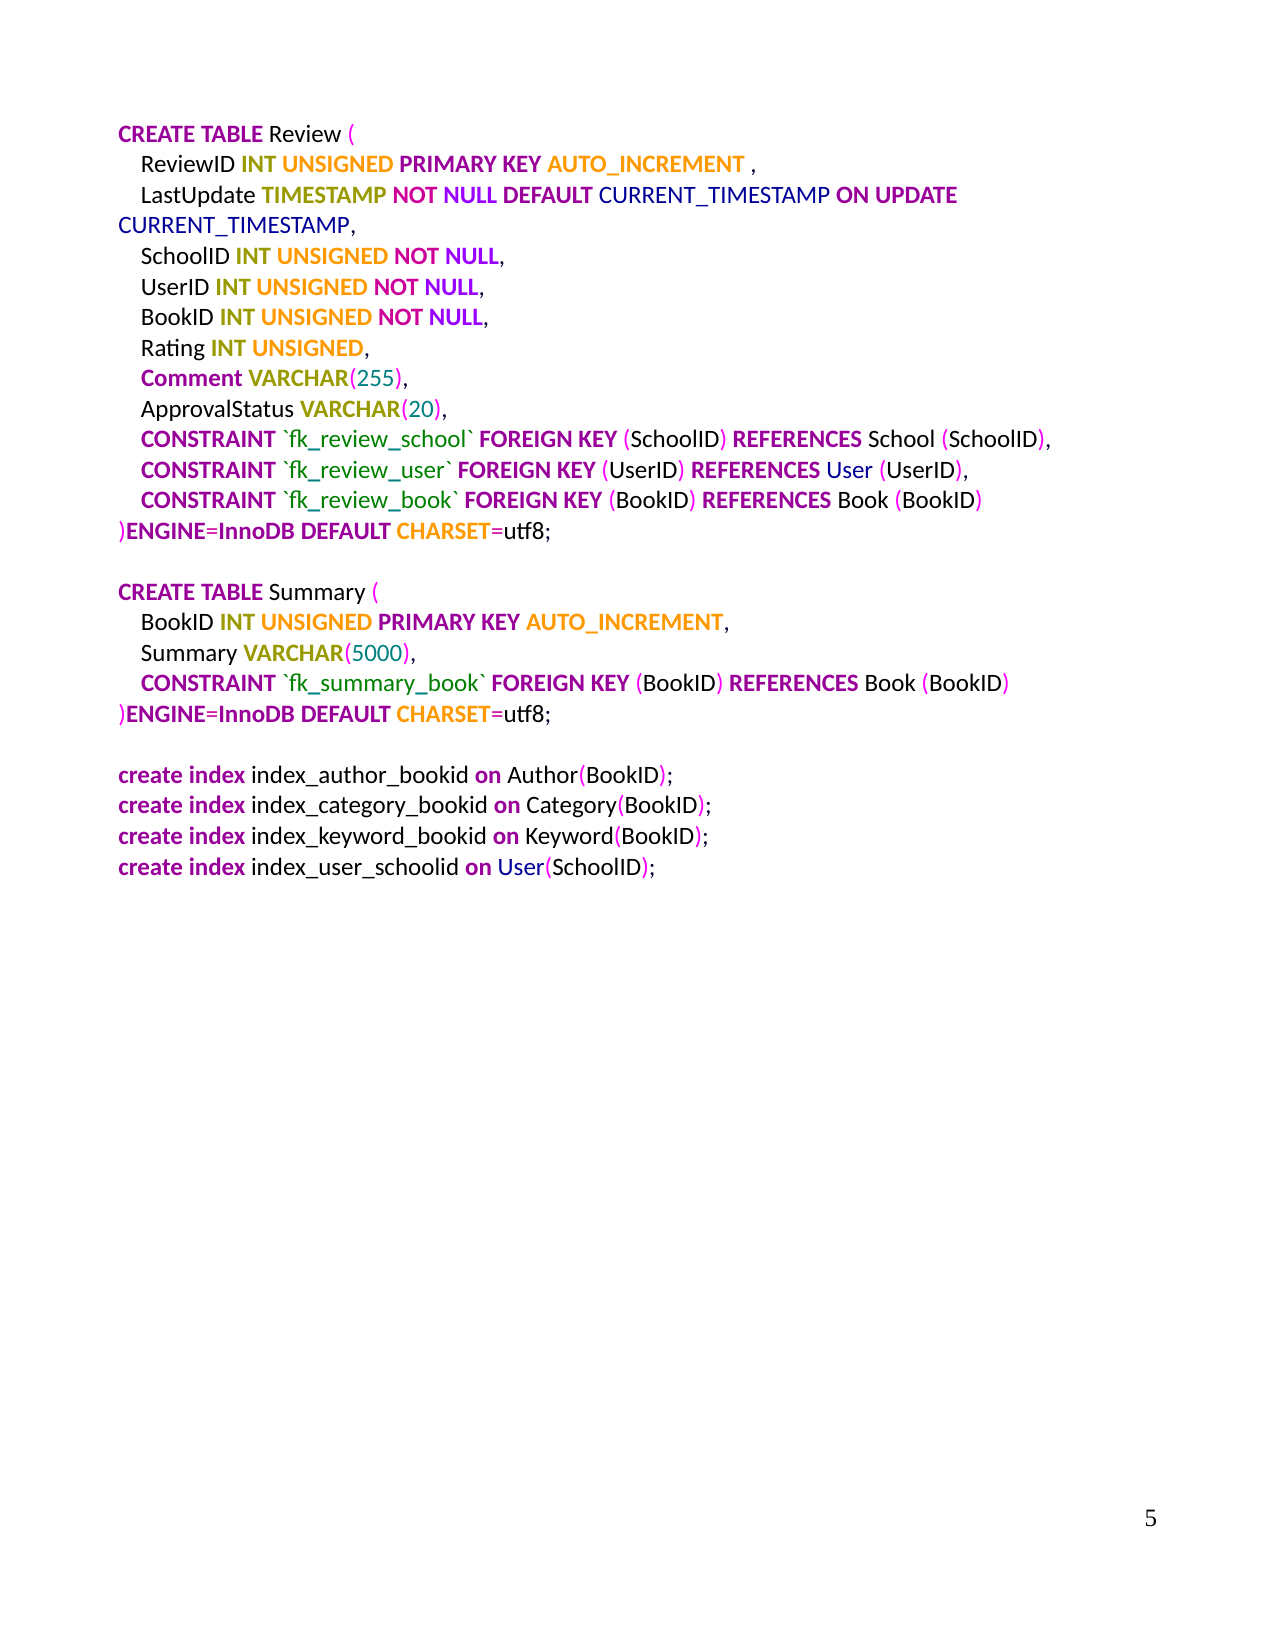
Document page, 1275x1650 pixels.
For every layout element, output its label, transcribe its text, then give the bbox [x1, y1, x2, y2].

text Comment VARCHAR(255), [118, 362, 1157, 393]
text SchoolID INT UNSIGNED NOT NULL, [118, 240, 1157, 271]
text Rating INT UNSIGNED, [118, 332, 1157, 362]
text ApprovalStatus VARCHAR(20), [118, 393, 1157, 423]
text Summary VARCHAR(5000), [118, 637, 1157, 667]
text create index index_keyword_bookid on Keyword(BookID); [118, 820, 1157, 851]
text CONSTRAINT `fk_review_book` FOREIGN KEY (BookID) REFERENCES Book (BookID) [118, 484, 1157, 515]
text create index index_category_bookid on Category(BookID); [118, 789, 1157, 820]
text UserID INT UNSIGNED NOT NULL, [118, 271, 1157, 301]
text create index index_user_schoolid on User(SchoolID); [118, 851, 1157, 881]
text ReviewID INT UNSIGNED PRIMARY KEY AUTO_INCREMENT , [118, 149, 1157, 179]
text CONSTRAINT `fk_summary_book` FOREIGN KEY (BookID) REFERENCES Book (BookID) [118, 667, 1157, 698]
text CREATE TABLE Summary ( [118, 576, 1157, 606]
text create index index_author_bookid on Author(BookID); [118, 759, 1157, 789]
text )ENGINE=InnoDB DEFAULT CHARSET=utf8; [118, 698, 1157, 728]
text CONSTRAINT `fk_review_user` FOREIGN KEY (UserID) REFERENCES User (UserID), [118, 454, 1157, 484]
text CREATE TABLE Review ( [118, 118, 1157, 149]
text CONSTRAINT `fk_review_school` FOREIGN KEY (SchoolID) REFERENCES School (SchoolID), [118, 423, 1157, 454]
text BookID INT UNSIGNED PRIMARY KEY AUTO_INCREMENT, [118, 606, 1157, 637]
text )ENGINE=InnoDB DEFAULT CHARSET=utf8; [118, 515, 1157, 545]
text BookID INT UNSIGNED NOT NULL, [118, 301, 1157, 332]
text LastUpdate TIMESTAMP NOT NULL DEFAULT CURRENT_TIMESTAMP ON UPDATE CURRENT_TIMESTAMP, [118, 179, 1157, 240]
